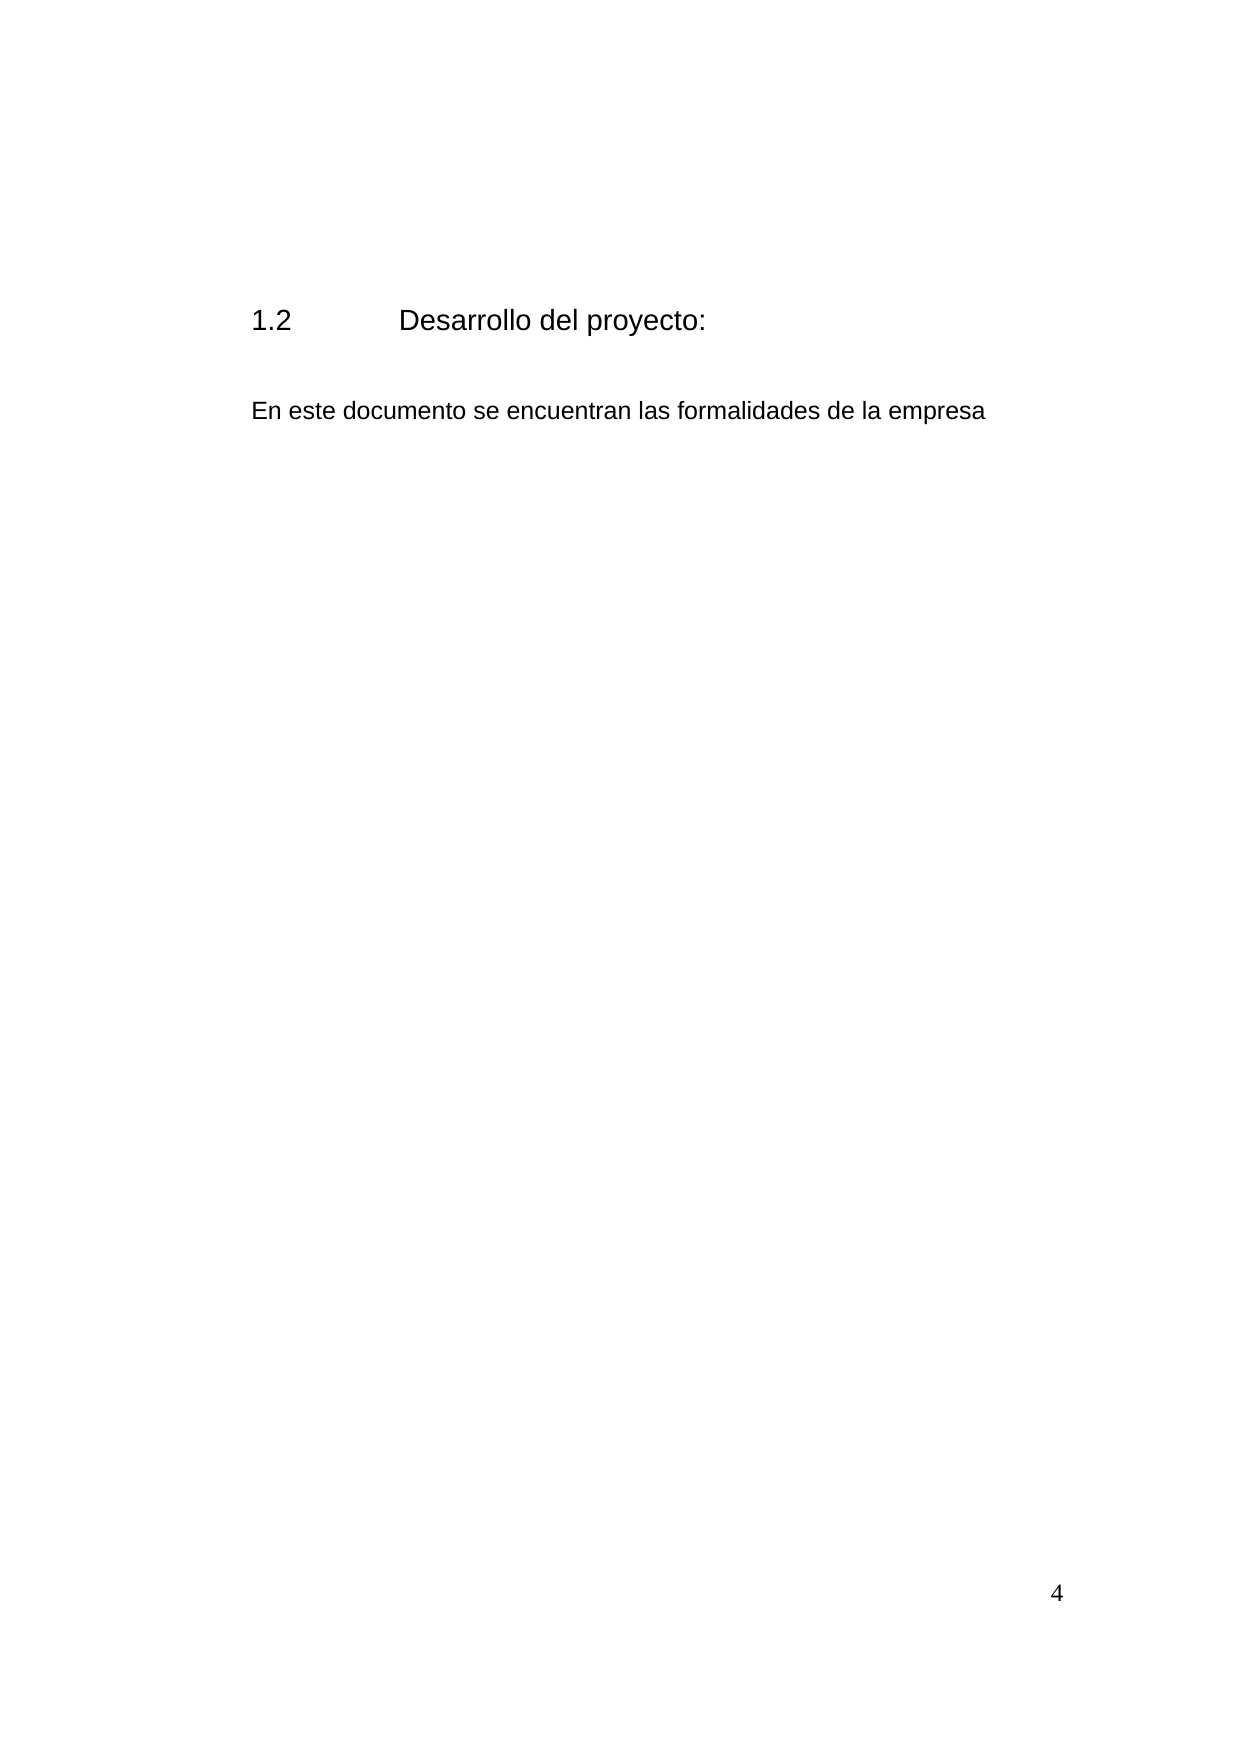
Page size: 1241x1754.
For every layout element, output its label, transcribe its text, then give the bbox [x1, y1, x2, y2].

text En este documento se encuentran las formalidades de la empresa [177, 396, 1063, 425]
text 1.2 Desarrollo del proyecto: [177, 303, 1063, 336]
